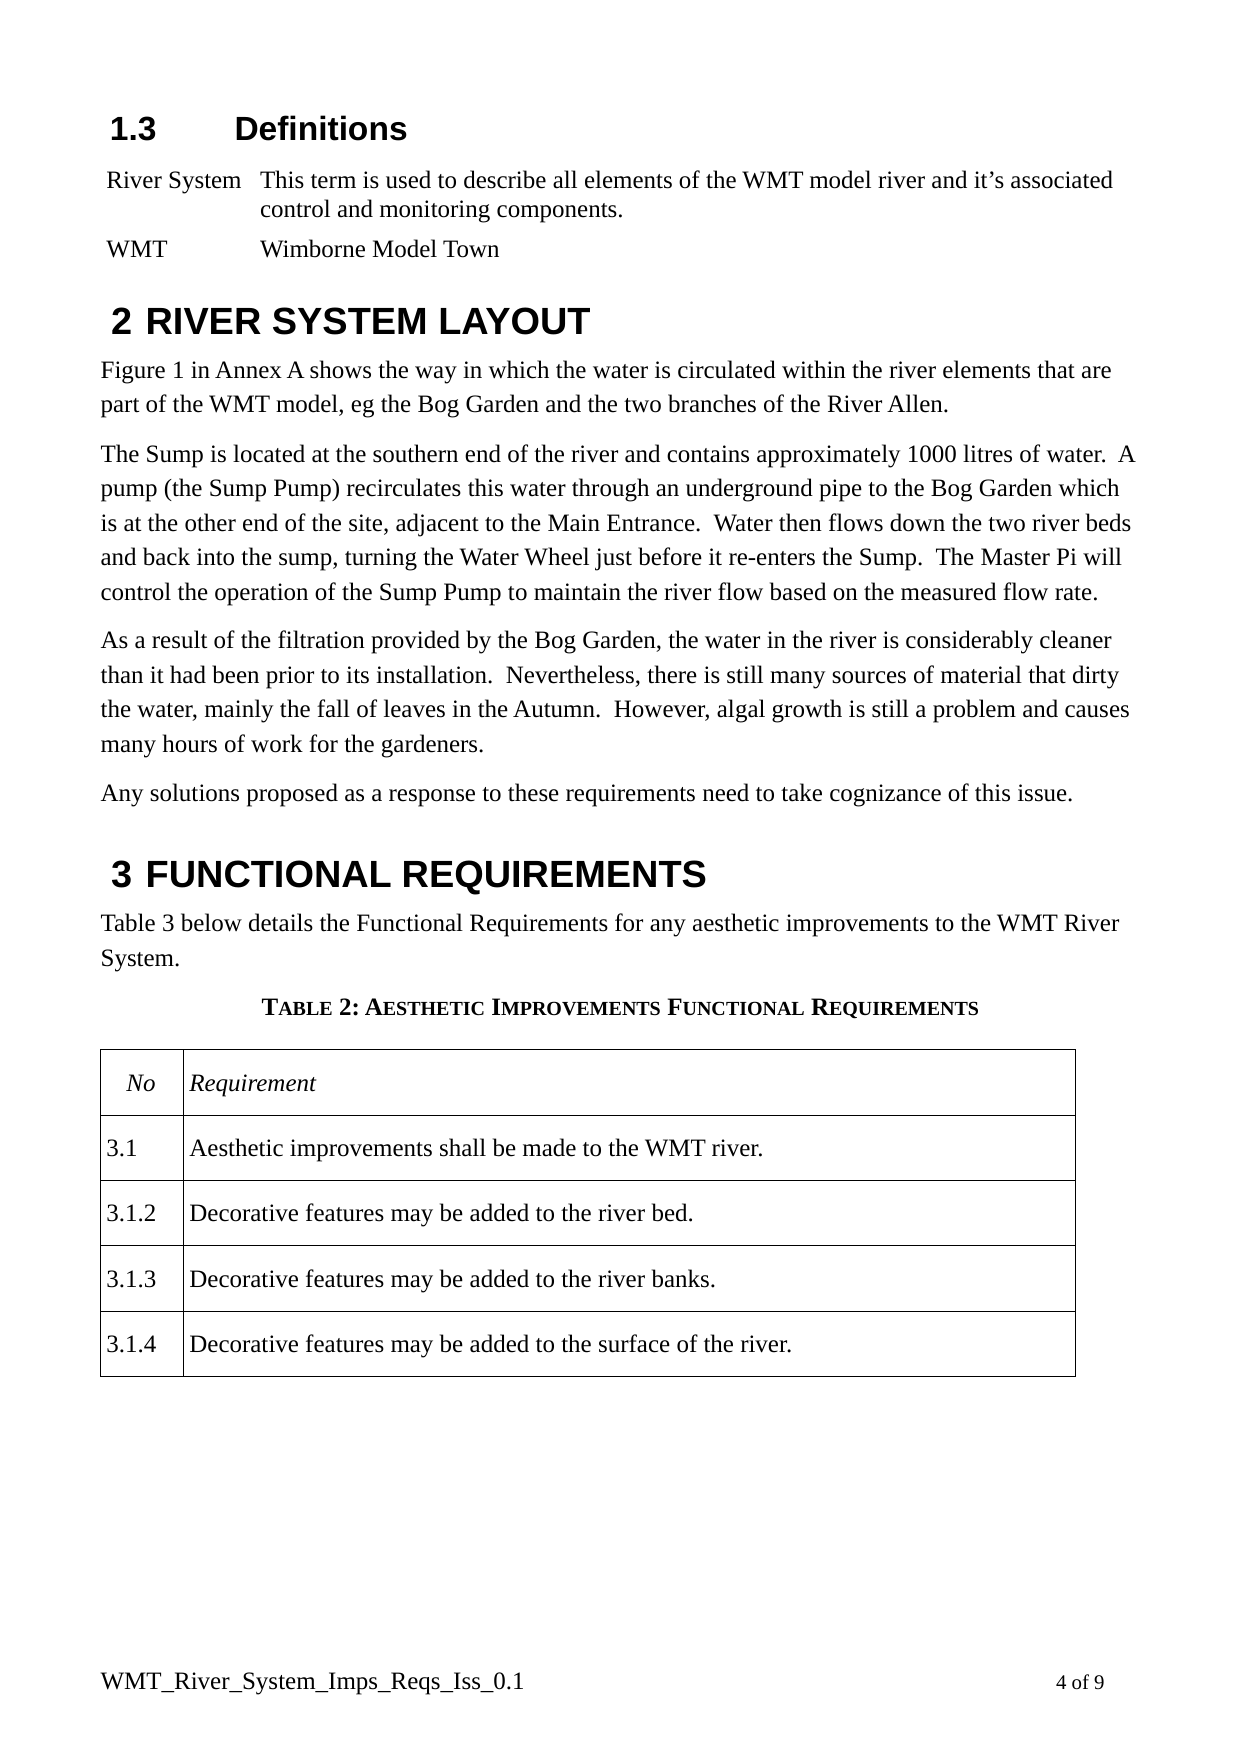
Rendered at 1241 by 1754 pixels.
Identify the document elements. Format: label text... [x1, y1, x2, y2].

subtitle Table 2: Aesthetic Improvements Functional Requirements [100, 992, 1140, 1021]
text As a result of the filtration provided by the Bog Garden, the water in the river is considerably cleaner than it had been prior to its installation. Nevertheless, there is still many sources of material that dirty the water, mainly the fall of leaves in the Autumn. However, algal growth is still a problem and causes many hours of work for the gardeners. [100, 626, 1140, 758]
table_cell Aesthetic improvements shall be made to the WMT river. [184, 1116, 1075, 1180]
text Table 3 below details the Functional Requirements for any aesthetic improvements to the WMT River System. [100, 908, 1140, 972]
table_cell 3.1 [101, 1116, 183, 1180]
table_header This term is used to describe all elements of the WMT model river and it’s associated control and monitoring components. [254, 160, 1140, 229]
table_header River System [100, 160, 254, 229]
table_header Requirement [184, 1050, 1075, 1115]
subtitle Definitions [100, 108, 1140, 147]
table_cell Decorative features may be added to the river bed. [184, 1181, 1075, 1245]
subtitle RIVER SYSTEM LAYOUT [100, 299, 1140, 343]
table_cell Decorative features may be added to the surface of the river. [184, 1312, 1075, 1376]
text The Sump is located at the southern end of the river and contains approximately 1000 litres of water. A pump (the Sump Pump) recirculates this water through an underground pipe to the Bog Garden which is at the other end of the site, adjacent to the Main Entrance. Water then flows down the two river beds and back into the sump, turning the Water Wheel just before it re-enters the Sump. The Master Pi will control the operation of the Sump Pump to maintain the river flow based on the measured flow rate. [100, 439, 1140, 605]
table_header No [101, 1050, 183, 1115]
table_cell WMT [100, 229, 254, 274]
table_cell 3.1.4 [101, 1312, 183, 1376]
subtitle FUNCTIONAL REQUIREMENTS [100, 852, 1140, 896]
table_cell Wimborne Model Town [254, 229, 1140, 274]
table_cell 3.1.3 [101, 1246, 183, 1311]
table_cell 3.1.2 [101, 1181, 183, 1245]
text Figure 1 in Annex A shows the way in which the water is circulated within the river elements that are part of the WMT model, eg the Bog Garden and the two branches of the River Allen. [100, 355, 1140, 418]
table_cell Decorative features may be added to the river banks. [184, 1246, 1075, 1311]
text Any solutions proposed as a response to these requirements need to take cognizance of this issue. [100, 778, 1140, 807]
